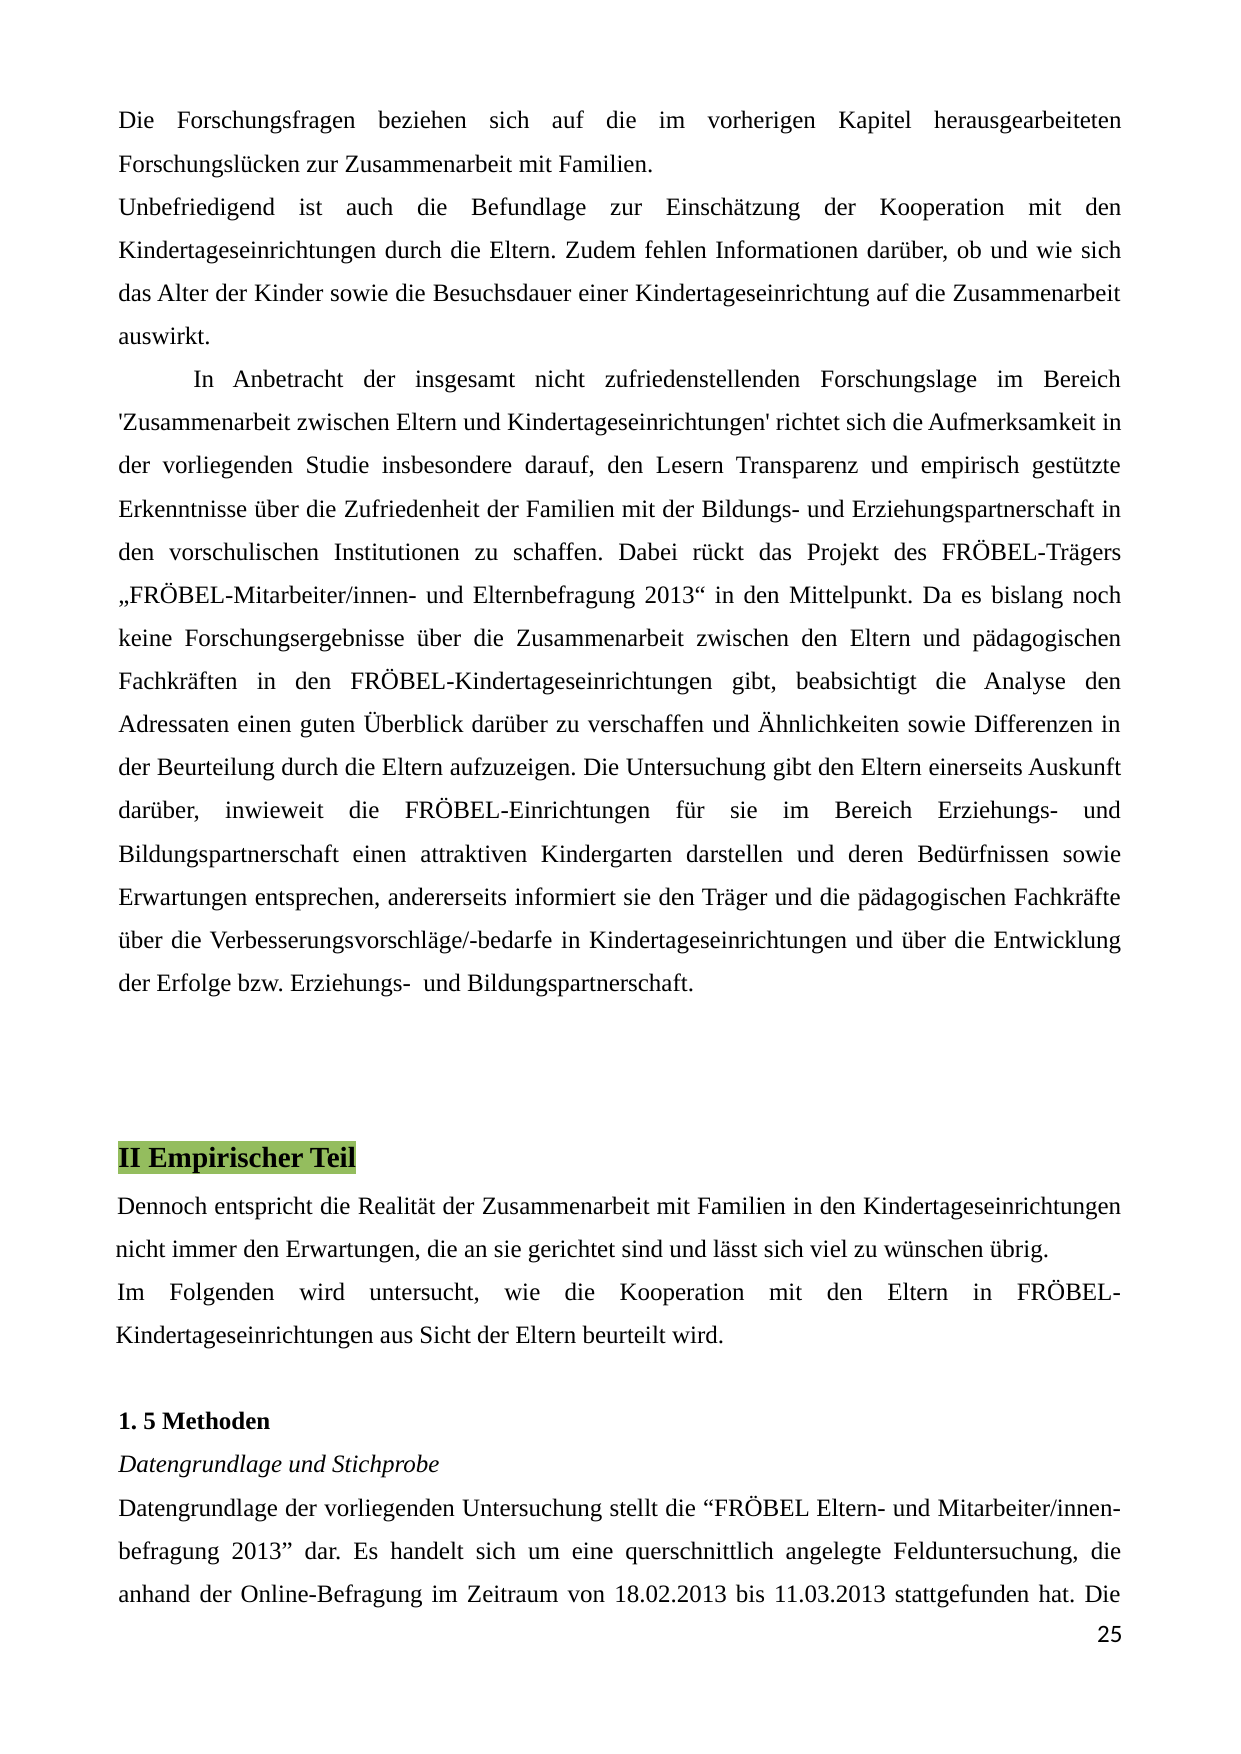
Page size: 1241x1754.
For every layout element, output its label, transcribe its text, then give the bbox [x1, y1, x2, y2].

text II Empirischer Teil [118, 1141, 1122, 1174]
text Unbefriedigend ist auch die Befundlage zur Einschätzung der Kooperation mit den Kindertageseinrichtungen durch die Eltern. Zudem fehlen Informationen darüber, ob und wie sich das Alter der Kinder sowie die Besuchsdauer einer Kindertageseinrichtung auf die Zusammenarbeit auswirkt. [118, 192, 1122, 350]
text In Anbetracht der insgesamt nicht zufriedenstellenden Forschungslage im Bereich 'Zusammenarbeit zwischen Eltern und Kindertageseinrichtungen' richtet sich die Aufmerksamkeit in der vorliegenden Studie insbesondere darauf, den Lesern Transparenz und empirisch gestützte Erkenntnisse über die Zufriedenheit der Familien mit der Bildungs- und Erziehungspartnerschaft in den vorschulischen Institutionen zu schaffen. Dabei rückt das Projekt des FRÖBEL-Trägers „FRÖBEL-Mitarbeiter/innen- und Elternbefragung 2013“ in den Mittelpunkt. Da es bislang noch keine Forschungsergebnisse über die Zusammenarbeit zwischen den Eltern und pädagogischen Fachkräften in den FRÖBEL-Kindertageseinrichtungen gibt, beabsichtigt die Analyse den Adressaten einen guten Überblick darüber zu verschaffen und Ähnlichkeiten sowie Differenzen in der Beurteilung durch die Eltern aufzuzeigen. Die Untersuchung gibt den Eltern einerseits Auskunft darüber, inwieweit die FRÖBEL-Einrichtungen für sie im Bereich Erziehungs- und Bildungspartnerschaft einen attraktiven Kindergarten darstellen und deren Bedürfnissen sowie Erwartungen entsprechen, andererseits informiert sie den Träger und die pädagogischen Fachkräfte über die Verbesserungsvorschläge/-bedarfe in Kindertageseinrichtungen und über die Entwicklung der Erfolge bzw. Erziehungs- und Bildungspartnerschaft. [118, 364, 1122, 997]
text 1. 5 Methoden [118, 1406, 1122, 1435]
text Dennoch entspricht die Realität der Zusammenarbeit mit Familien in den Kindertageseinrichtungen nicht immer den Erwartungen, die an sie gerichtet sind und lässt sich viel zu wünschen übrig. [115, 1191, 1122, 1263]
text Im Folgenden wird untersucht, wie die Kooperation mit den Eltern in FRÖBEL-Kindertageseinrichtungen aus Sicht der Eltern beurteilt wird. [115, 1277, 1122, 1349]
text Datengrundlage der vorliegenden Untersuchung stellt die “FRÖBEL Eltern- und Mitarbeiter/innen-befragung 2013” dar. Es handelt sich um eine querschnittlich angelegte Felduntersuchung, die anhand der Online-Befragung im Zeitraum von 18.02.2013 bis 11.03.2013 stattgefunden hat. Die [118, 1493, 1122, 1608]
text Datengrundlage und Stichprobe [118, 1449, 1122, 1478]
text Die Forschungsfragen beziehen sich auf die im vorherigen Kapitel herausgearbeiteten Forschungslücken zur Zusammenarbeit mit Familien. [118, 106, 1122, 177]
